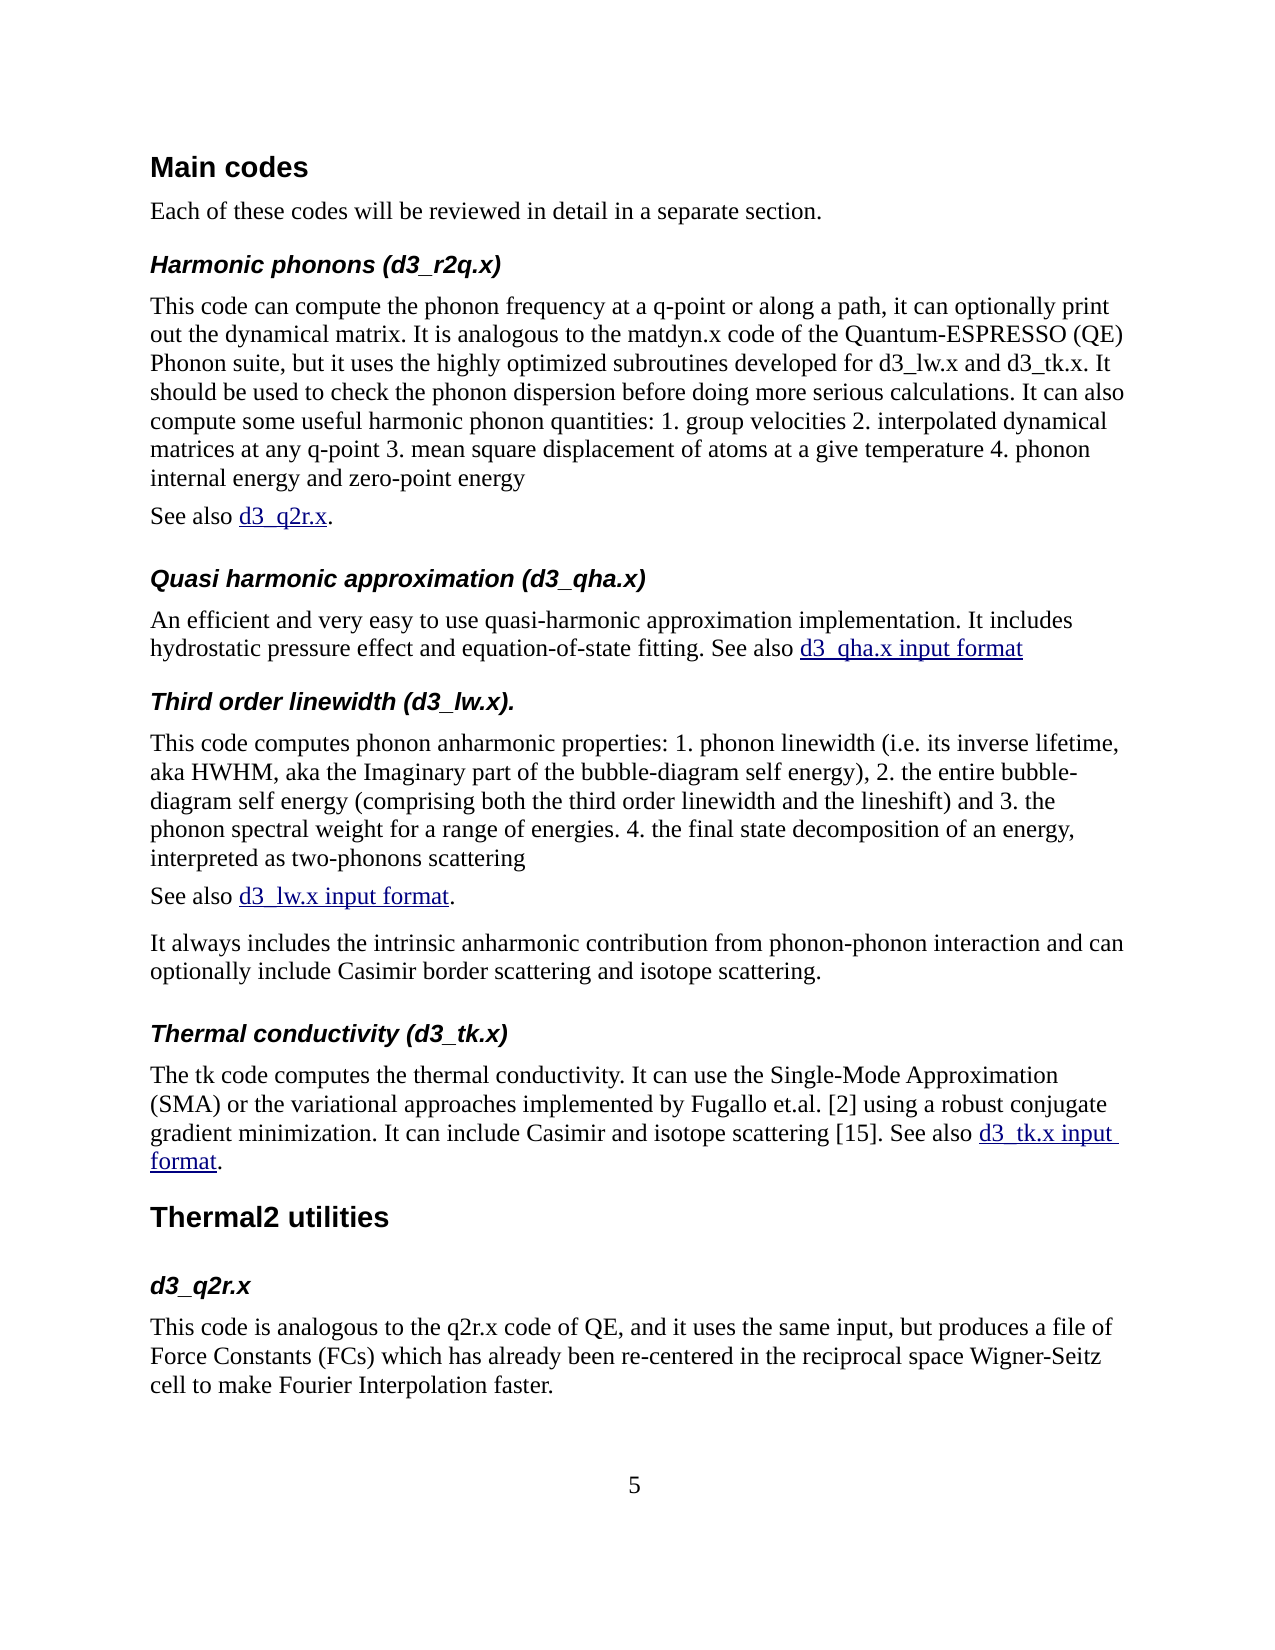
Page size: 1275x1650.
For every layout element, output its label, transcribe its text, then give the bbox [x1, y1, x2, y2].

subtitle Harmonic phonons (d3_r2q.x) [150, 250, 1125, 278]
text See also d3_lw.x input format. [150, 881, 1125, 910]
text See also d3_q2r.x. [150, 501, 1125, 530]
subtitle Third order linewidth (d3_lw.x). [150, 687, 1125, 716]
text The tk code computes the thermal conductivity. It can use the Single-Mode Approximation (SMA) or the variational approaches implemented by Fugallo et.al. [2] using a robust conjugate gradient minimization. It can include Casimir and isotope scattering [15]. See also d3_tk.x input format. [150, 1060, 1125, 1175]
text Each of these codes will be reviewed in detail in a separate section. [150, 196, 1125, 225]
subtitle d3_q2r.x [150, 1271, 1125, 1300]
text This code can compute the phonon frequency at a q-point or along a path, it can optionally print out the dynamical matrix. It is analogous to the matdyn.x code of the Quantum-ESPRESSO (QE) Phonon suite, but it uses the highly optimized subroutines developed for d3_lw.x and d3_tk.x. It should be used to check the phonon dispersion before doing more serious calculations. It can also compute some useful harmonic phonon quantities: 1. group velocities 2. interpolated dynamical matrices at any q-point 3. mean square displacement of atoms at a give temperature 4. phonon internal energy and zero-point energy [150, 291, 1125, 492]
text It always includes the intrinsic anharmonic contribution from phonon-phonon interaction and can optionally include Casimir border scattering and isotope scattering. [150, 928, 1125, 985]
subtitle Thermal conductivity (d3_tk.x) [150, 1019, 1125, 1048]
subtitle Quasi harmonic approximation (d3_qha.x) [150, 564, 1125, 592]
subtitle Thermal2 utilities [150, 1200, 1125, 1234]
text This code is analogous to the q2r.x code of QE, and it uses the same input, but produces a file of Force Constants (FCs) which has already been re-centered in the reciprocal space Wigner-Seitz cell to make Fourier Interpolation faster. [150, 1312, 1125, 1398]
text An efficient and very easy to use quasi-harmonic approximation implementation. It includes hydrostatic pressure effect and equation-of-state fitting. See also d3_qha.x input format [150, 605, 1125, 662]
text This code computes phonon anharmonic properties: 1. phonon linewidth (i.e. its inverse lifetime, aka HWHM, aka the Imaginary part of the bubble-diagram self energy), 2. the entire bubble-diagram self energy (comprising both the third order linewidth and the lineshift) and 3. the phonon spectral weight for a range of energies. 4. the final state decomposition of an energy, interpreted as two-phonons scattering [150, 728, 1125, 872]
subtitle Main codes [150, 150, 1125, 183]
